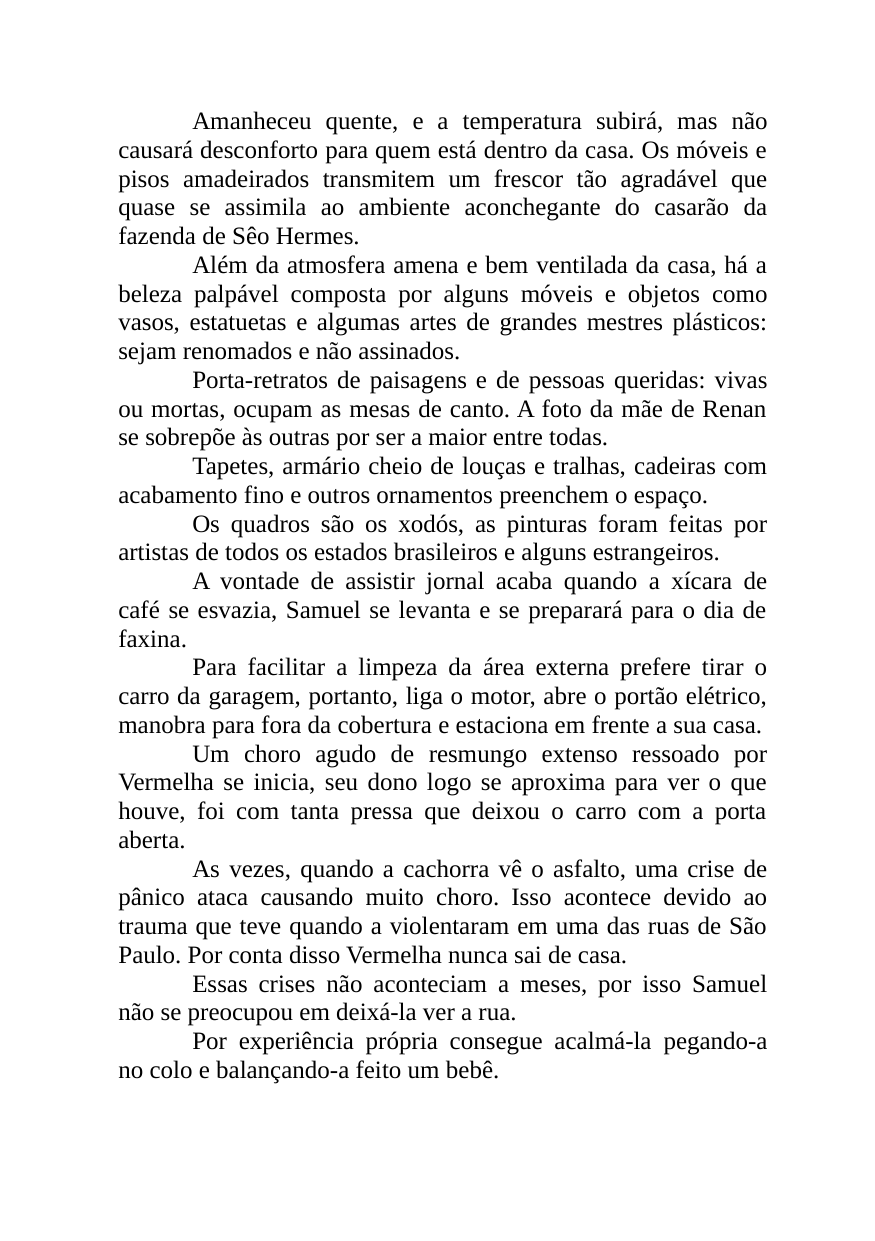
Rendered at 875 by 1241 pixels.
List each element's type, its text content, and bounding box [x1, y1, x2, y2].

text Além da atmosfera amena e bem ventilada da casa, há a beleza palpável composta por alguns móveis e objetos como vasos, estatuetas e algumas artes de grandes mestres plásticos: sejam renomados e não assinados. [118, 250, 768, 365]
text Os quadros são os xodós, as pinturas foram feitas por artistas de todos os estados brasileiros e alguns estrangeiros. [118, 509, 768, 566]
text Essas crises não aconteciam a meses, por isso Samuel não se preocupou em deixá-la ver a rua. [118, 969, 768, 1026]
text A vontade de assistir jornal acaba quando a xícara de café se esvazia, Samuel se levanta e se preparará para o dia de faxina. [118, 566, 768, 652]
text Por experiência própria consegue acalmá-la pegando-a no colo e balançando-a feito um bebê. [118, 1026, 768, 1084]
text Tapetes, armário cheio de louças e tralhas, cadeiras com acabamento fino e outros ornamentos preenchem o espaço. [118, 451, 768, 509]
text Para facilitar a limpeza da área externa prefere tirar o carro da garagem, portanto, liga o motor, abre o portão elétrico, manobra para fora da cobertura e estaciona em frente a sua casa. [118, 652, 768, 739]
text Um choro agudo de resmungo extenso ressoado por Vermelha se inicia, seu dono logo se aproxima para ver o que houve, foi com tanta pressa que deixou o carro com a porta aberta. [118, 739, 768, 854]
text As vezes, quando a cachorra vê o asfalto, uma crise de pânico ataca causando muito choro. Isso acontece devido ao trauma que teve quando a violentaram em uma das ruas de São Paulo. Por conta disso Vermelha nunca sai de casa. [118, 854, 768, 969]
text Amanheceu quente, e a temperatura subirá, mas não causará desconforto para quem está dentro da casa. Os móveis e pisos amadeirados transmitem um frescor tão agradável que quase se assimila ao ambiente aconchegante do casarão da fazenda de Sêo Hermes. [118, 106, 768, 250]
text Porta-retratos de paisagens e de pessoas queridas: vivas ou mortas, ocupam as mesas de canto. A foto da mãe de Renan se sobrepõe às outras por ser a maior entre todas. [118, 365, 768, 451]
